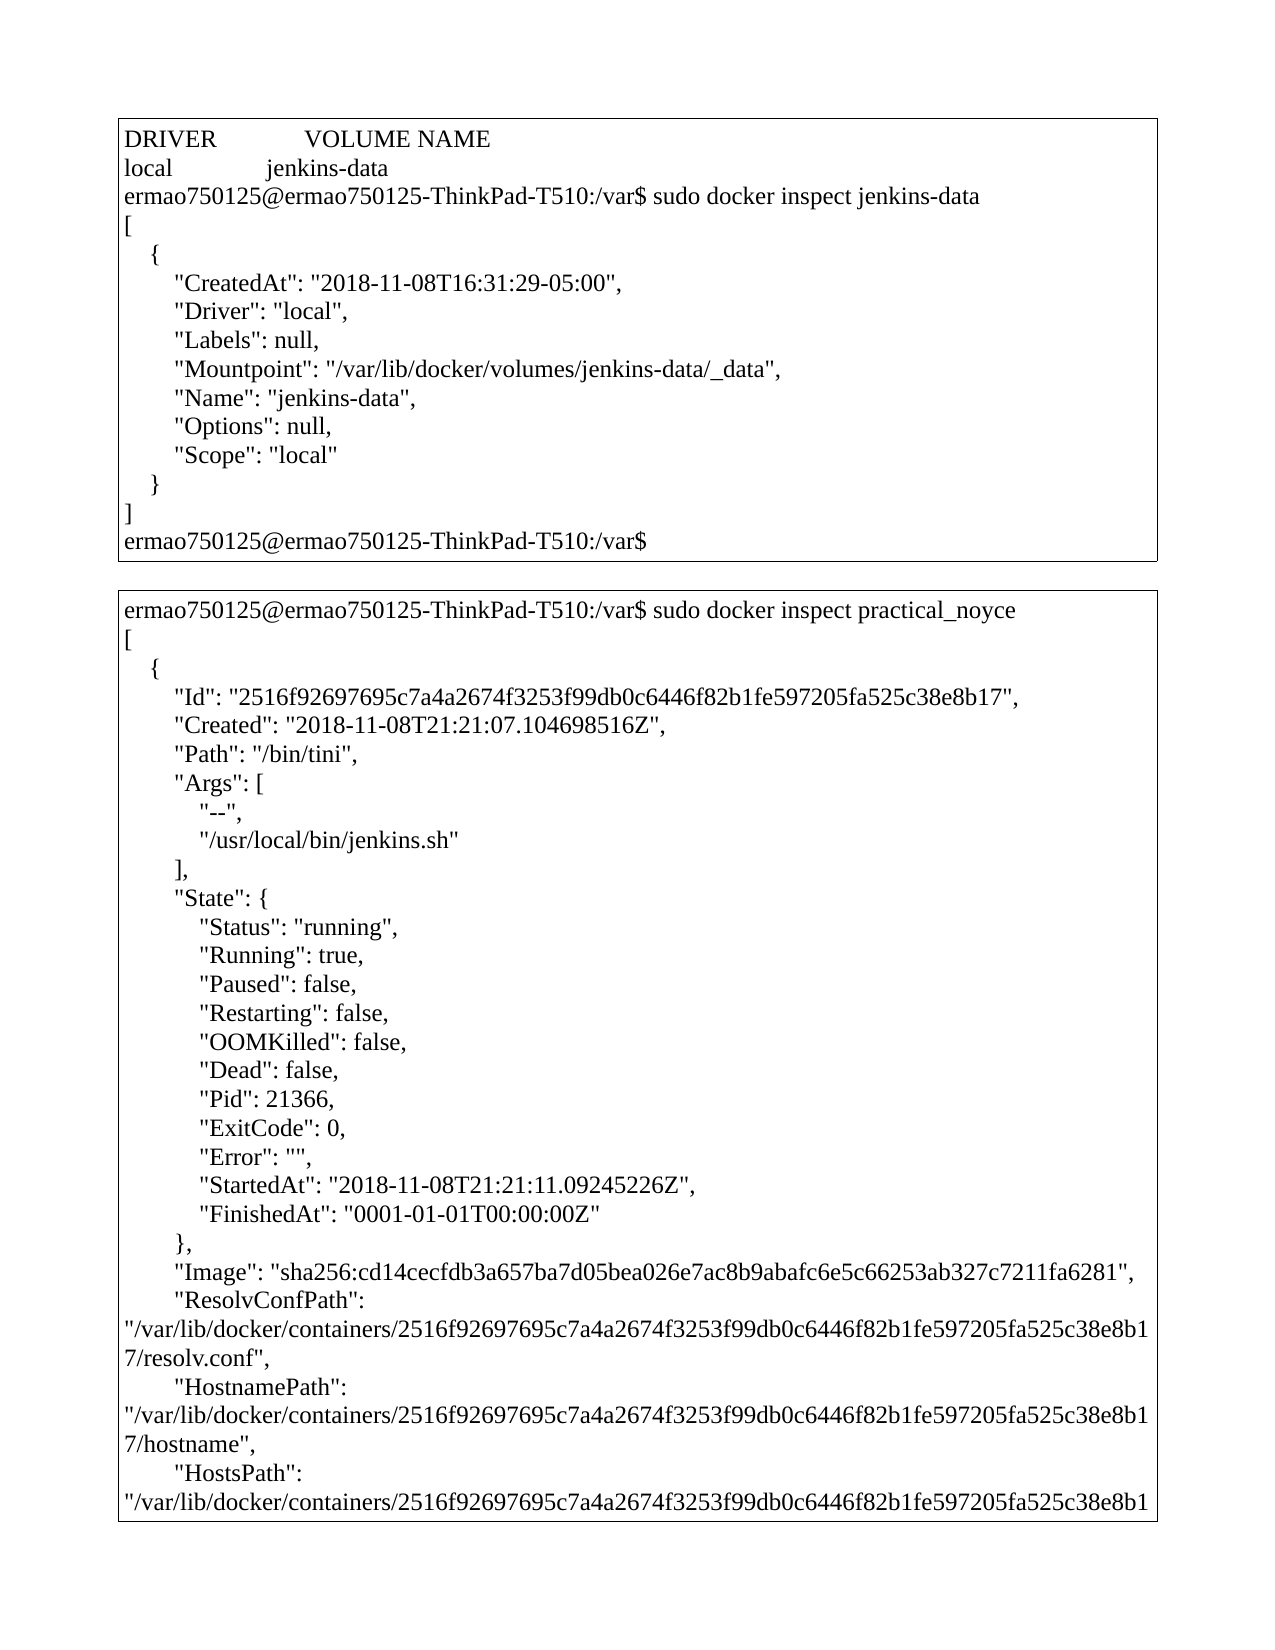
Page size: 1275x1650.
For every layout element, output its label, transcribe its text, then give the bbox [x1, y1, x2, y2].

table_header ermao750125@ermao750125-ThinkPad-T510:/var$ sudo docker inspect practical_noyce [ { "Id": "2516f92697695c7a4a2674f3253f99db0c6446f82b1fe597205fa525c38e8b17", "Created": "2018-11-08T21:21:07.104698516Z", "Path": "/bin/tini", "Args": [ "--", "/usr/local/bin/jenkins.sh" ], "State": { "Status": "running", "Running": true, "Paused": false, "Restarting": false, "OOMKilled": false, "Dead": false, "Pid": 21366, "ExitCode": 0, "Error": "", "StartedAt": "2018-11-08T21:21:11.09245226Z", "FinishedAt": "0001-01-01T00:00:00Z" }, "Image": "sha256:cd14cecfdb3a657ba7d05bea026e7ac8b9abafc6e5c66253ab327c7211fa6281", "ResolvConfPath": "/var/lib/docker/containers/2516f92697695c7a4a2674f3253f99db0c6446f82b1fe597205fa525c38e8b17/resolv.conf", "HostnamePath": "/var/lib/docker/containers/2516f92697695c7a4a2674f3253f99db0c6446f82b1fe597205fa525c38e8b17/hostname", "HostsPath": "/var/lib/docker/containers/2516f92697695c7a4a2674f3253f99db0c6446f82b1fe597205fa525c38e8b1 [119, 591, 1157, 1521]
table_header DRIVER VOLUME NAME local jenkins-data ermao750125@ermao750125-ThinkPad-T510:/var$ sudo docker inspect jenkins-data [ { "CreatedAt": "2018-11-08T16:31:29-05:00", "Driver": "local", "Labels": null, "Mountpoint": "/var/lib/docker/volumes/jenkins-data/_data", "Name": "jenkins-data", "Options": null, "Scope": "local" } ] ermao750125@ermao750125-ThinkPad-T510:/var$ [119, 119, 1157, 561]
